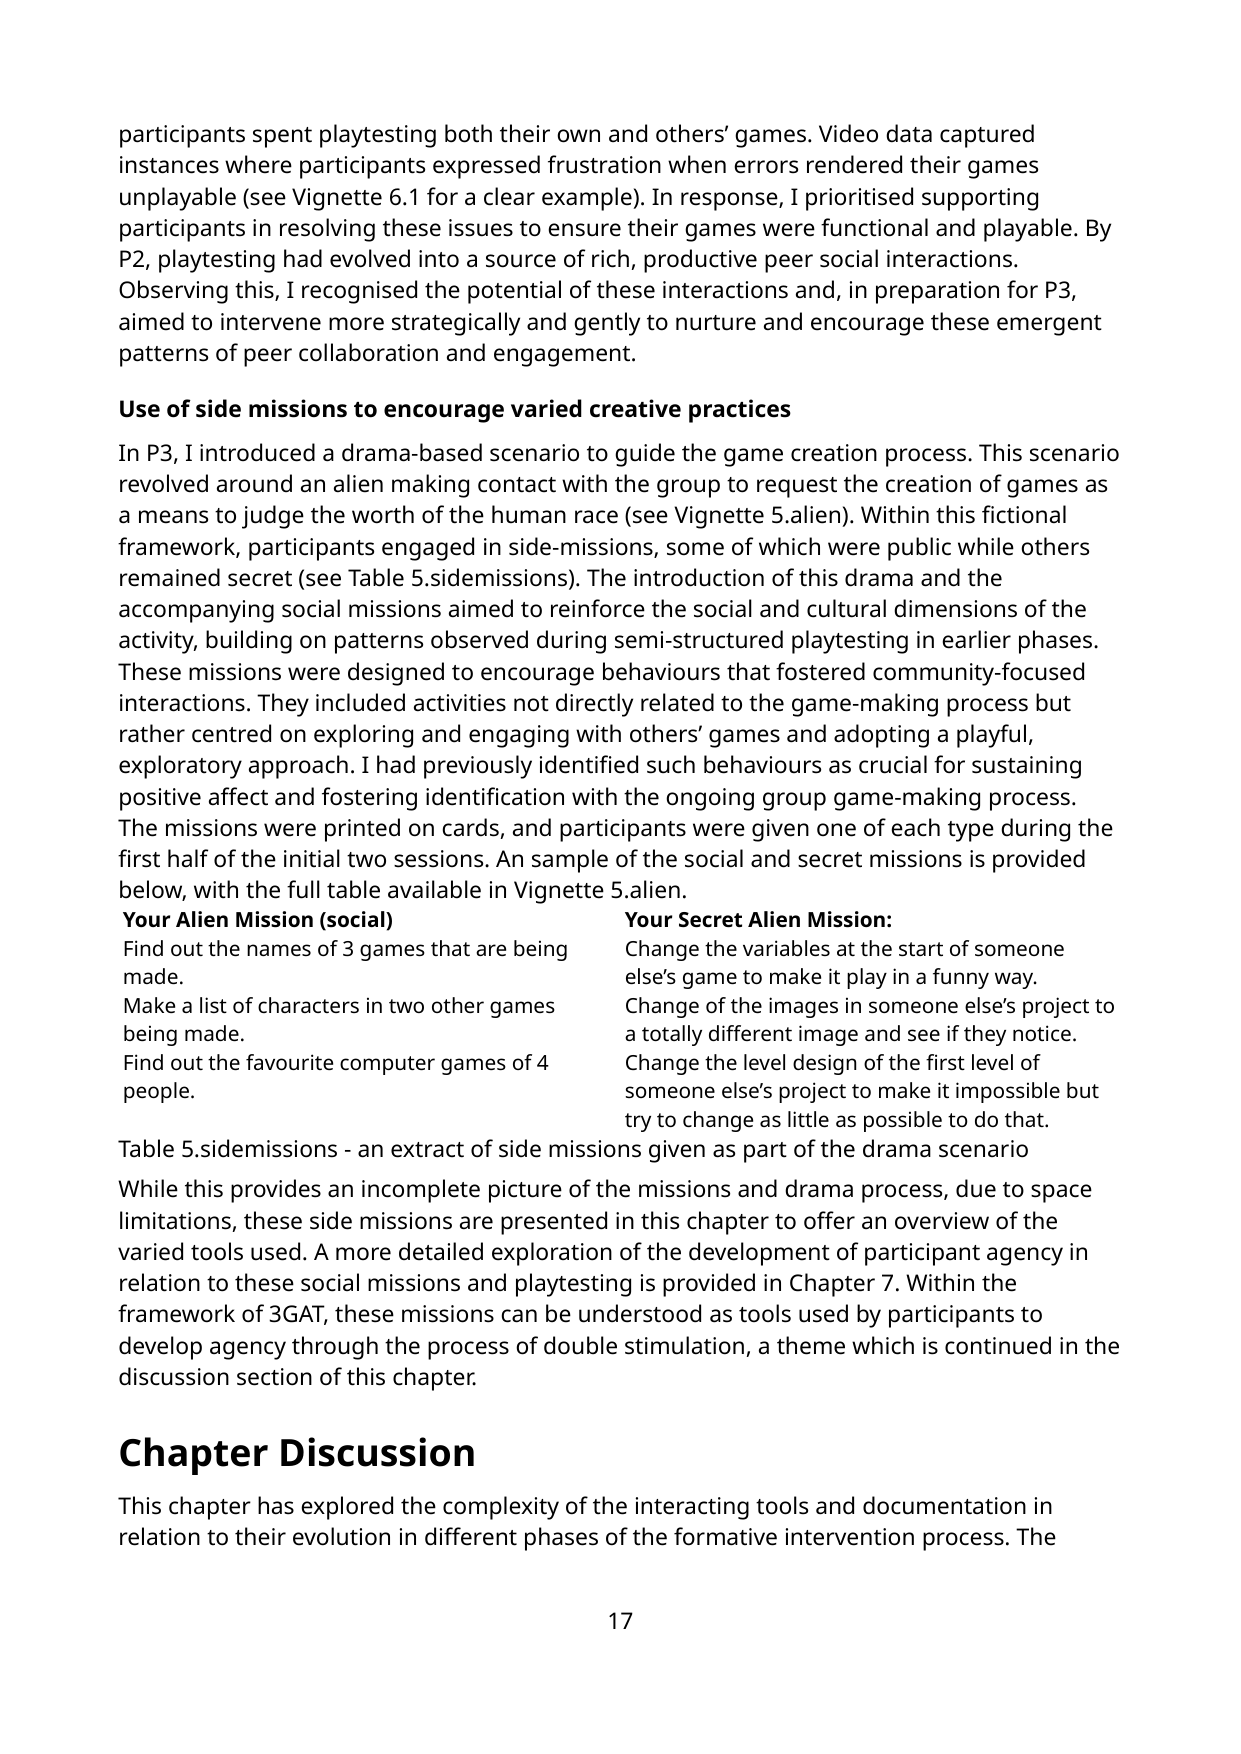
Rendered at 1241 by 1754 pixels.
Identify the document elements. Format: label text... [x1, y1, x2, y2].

table_header Your Alien Mission (social) [118, 906, 620, 934]
table_cell Change of the images in someone else’s project to a totally different image and see if they notice. [620, 991, 1122, 1048]
table_cell Find out the names of 3 games that are being made. [118, 934, 620, 991]
text participants spent playtesting both their own and others’ games. Video data captured instances where participants expressed frustration when errors rendered their games unplayable (see Vignette 6.1 for a clear example). In response, I prioritised supporting participants in resolving these issues to ensure their games were functional and playable. By P2, playtesting had evolved into a source of rich, productive peer social interactions. Observing this, I recognised the potential of these interactions and, in preparation for P3, aimed to intervene more strategically and gently to nurture and encourage these emergent patterns of peer collaboration and engagement. [118, 118, 1122, 368]
subtitle Use of side missions to encourage varied creative practices [118, 393, 1122, 424]
text This chapter has explored the complexity of the interacting tools and documentation in relation to their evolution in different phases of the formative intervention process. The [118, 1489, 1122, 1552]
table_cell Make a list of characters in two other games being made. [118, 991, 620, 1048]
table_header Your Secret Alien Mission: [620, 906, 1122, 934]
subtitle Chapter Discussion [118, 1426, 1122, 1477]
table_cell Find out the favourite computer games of 4 people. [118, 1048, 620, 1133]
text In P3, I introduced a drama-based scenario to guide the game creation process. This scenario revolved around an alien making contact with the group to request the creation of games as a means to judge the worth of the human race (see Vignette 5.alien). Within this fictional framework, participants engaged in side-missions, some of which were public while others remained secret (see Table 5.sidemissions). The introduction of this drama and the accompanying social missions aimed to reinforce the social and cultural dimensions of the activity, building on patterns observed during semi-structured playtesting in earlier phases. These missions were designed to encourage behaviours that fostered community-focused interactions. They included activities not directly related to the game-making process but rather centred on exploring and engaging with others’ games and adopting a playful, exploratory approach. I had previously identified such behaviours as crucial for sustaining positive affect and fostering identification with the ongoing group game-making process. The missions were printed on cards, and participants were given one of each type during the first half of the initial two sessions. An sample of the social and secret missions is provided below, with the full table available in Vignette 5.alien. [118, 437, 1122, 906]
text Table 5.sidemissions - an extract of side missions given as part of the drama scenario [118, 1133, 1122, 1164]
table_cell Change the variables at the start of someone else’s game to make it play in a funny way. [620, 934, 1122, 991]
table_cell Change the level design of the first level of someone else’s project to make it impossible but try to change as little as possible to do that. [620, 1048, 1122, 1133]
text While this provides an incomplete picture of the missions and drama process, due to space limitations, these side missions are presented in this chapter to offer an overview of the varied tools used. A more detailed exploration of the development of participant agency in relation to these social missions and playtesting is provided in Chapter 7. Within the framework of 3GAT, these missions can be understood as tools used by participants to develop agency through the process of double stimulation, a theme which is continued in the discussion section of this chapter. [118, 1173, 1122, 1392]
